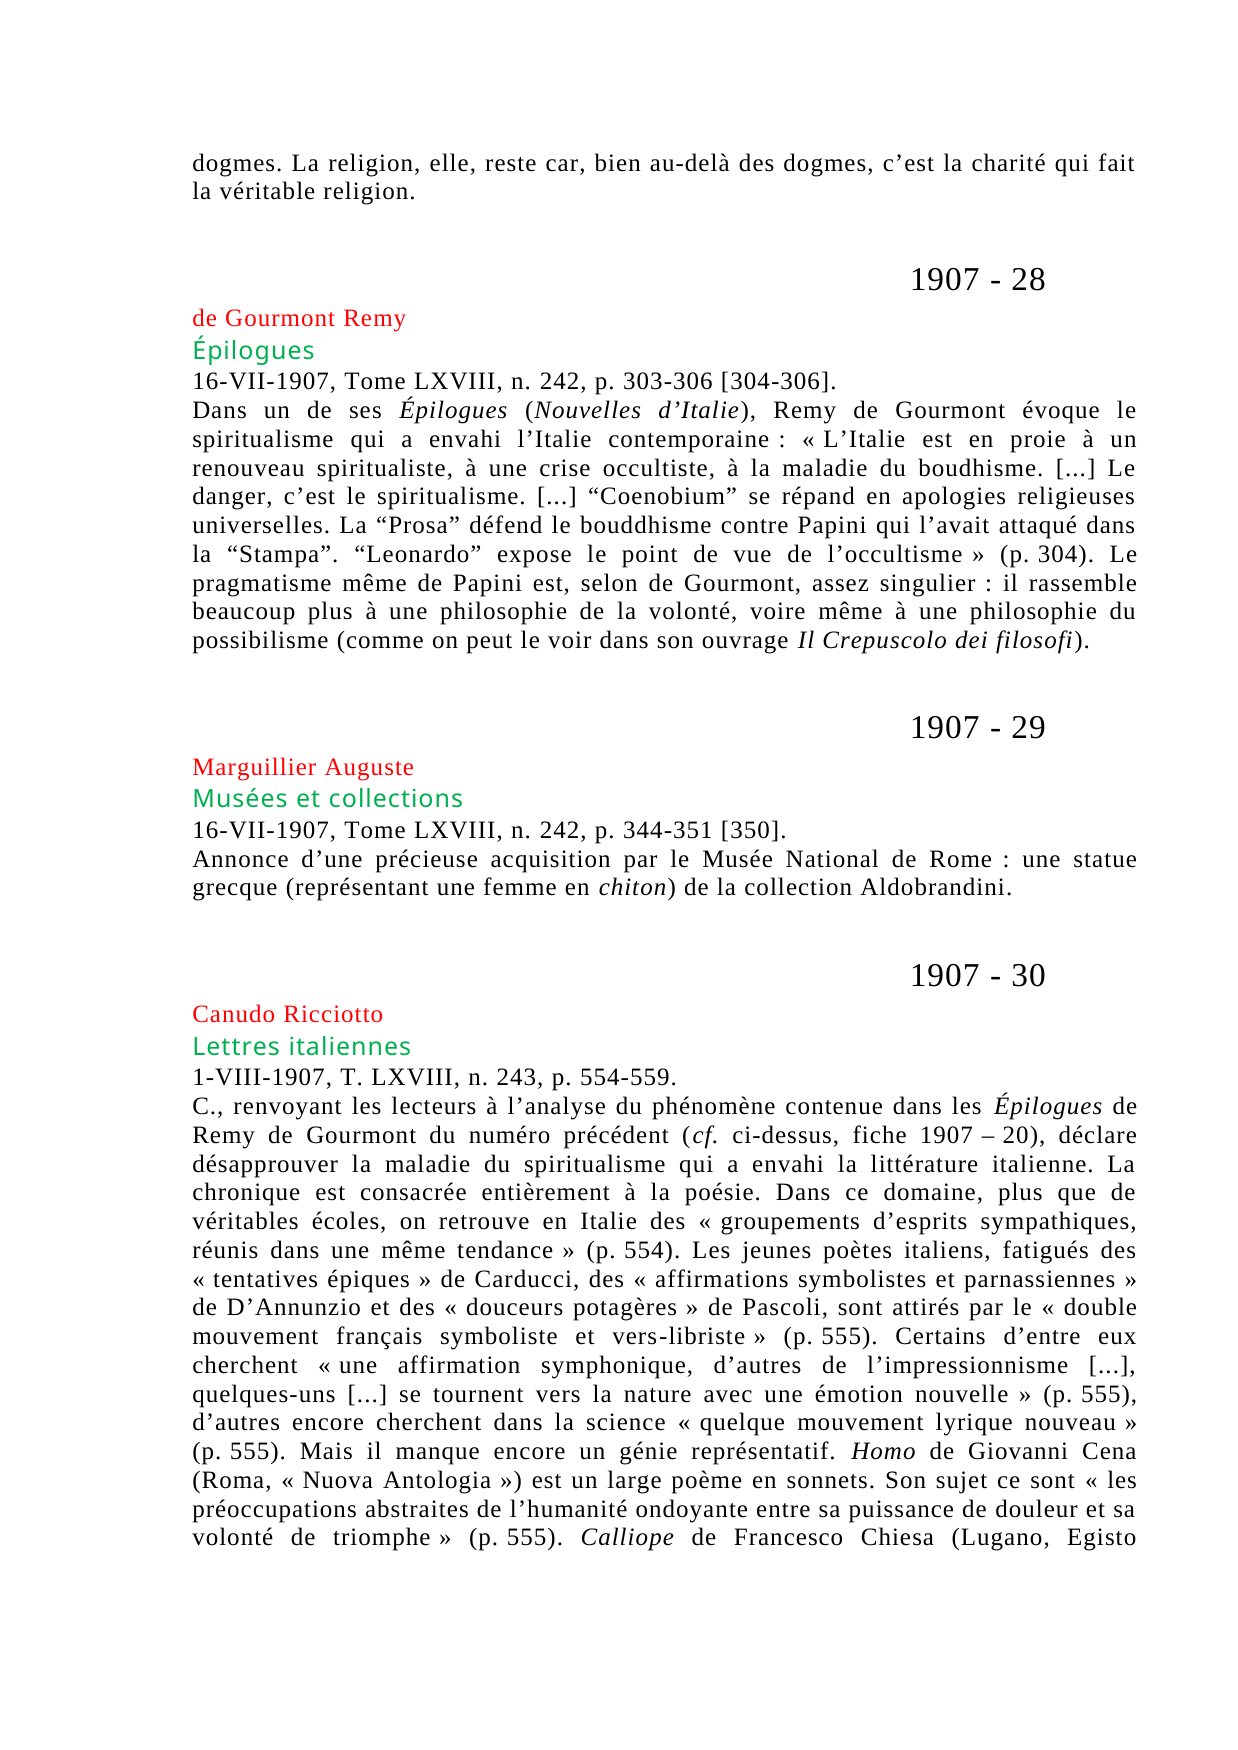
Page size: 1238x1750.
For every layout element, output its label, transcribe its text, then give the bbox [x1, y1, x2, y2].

subtitle 1907 ‑ 29 [192, 708, 1046, 746]
text Canudo Ricciotto [192, 999, 1046, 1028]
subtitle 1907 ‑ 30 [192, 955, 1046, 993]
text Marguillier Auguste [192, 752, 1046, 781]
text Dans un de ses Épilogues (Nouvelles d’Italie), Remy de Gourmont évoque le spiritualisme qui a envahi l’Italie contemporaine : « L’Italie est en proie à un renouveau spiritualiste, à une crise occultiste, à la maladie du boudhisme. [...] Le danger, c’est le spiritualisme. [...] “Coenobium” se répand en apologies religieuses universelles. La “Prosa” défend le bouddhisme contre Papini qui l’avait attaqué dans la “Stampa”. “Leonardo” expose le point de vue de l’occultisme » (p. 304). Le pragmatisme même de Papini est, selon de Gourmont, assez singulier : il rassemble beaucoup plus à une philosophie de la volonté, voire même à une philosophie du possibilisme (comme on peut le voir dans son ouvrage Il Crepuscolo dei filosofi). [192, 395, 1137, 654]
text dogmes. La religion, elle, reste car, bien au-delà des dogmes, c’est la charité qui fait la véritable religion. [192, 148, 1137, 205]
text Épilogues [192, 332, 1046, 366]
text Musées et collections [192, 781, 1046, 815]
text C., renvoyant les lecteurs à l’analyse du phénomène contenue dans les Épilogues de Remy de Gourmont du numéro précédent (cf. ci‑dessus, fiche 1907 – 20), déclare désapprouver la maladie du spiritualisme qui a envahi la littérature italienne. La chronique est consacrée entièrement à la poésie. Dans ce domaine, plus que de véritables écoles, on retrouve en Italie des « groupements d’esprits sympathiques, réunis dans une même tendance » (p. 554). Les jeunes poètes italiens, fatigués des « tentatives épiques » de Carducci, des « affirmations symbolistes et parnassiennes » de D’Annunzio et des « douceurs potagères » de Pascoli, sont attirés par le « double mouvement français symboliste et vers‑libriste » (p. 555). Certains d’entre eux cherchent « une affirmation symphonique, d’autres de l’impressionnisme [...], quelques‑uns [...] se tournent vers la nature avec une émotion nouvelle » (p. 555), d’autres encore cherchent dans la science « quelque mouvement lyrique nouveau » (p. 555). Mais il manque encore un génie représentatif. Homo de Giovanni Cena (Roma, « Nuova Antologia ») est un large poème en sonnets. Son sujet ce sont « les préoccupations abstraites de l’humanité ondoyante entre sa puissance de douleur et sa volonté de triomphe » (p. 555). Calliope de Francesco Chiesa (Lugano, Egisto [192, 1091, 1137, 1551]
text de Gourmont Remy [192, 303, 1046, 332]
text Annonce d’une précieuse acquisition par le Musée National de Rome : une statue grecque (représentant une femme en chiton) de la collection Aldobrandini. [192, 844, 1137, 901]
text 16‑VII‑1907, Tome LXVIII, n. 242, p. 303‑306 [304‑306]. [192, 366, 1137, 395]
text 16‑VII‑1907, Tome LXVIII, n. 242, p. 344‑351 [350]. [192, 815, 1137, 844]
text 1‑VIII‑1907, T. LXVIII, n. 243, p. 554‑559. [192, 1062, 1137, 1091]
text Lettres italiennes [192, 1028, 1046, 1062]
subtitle 1907 ‑ 28 [192, 259, 1046, 297]
